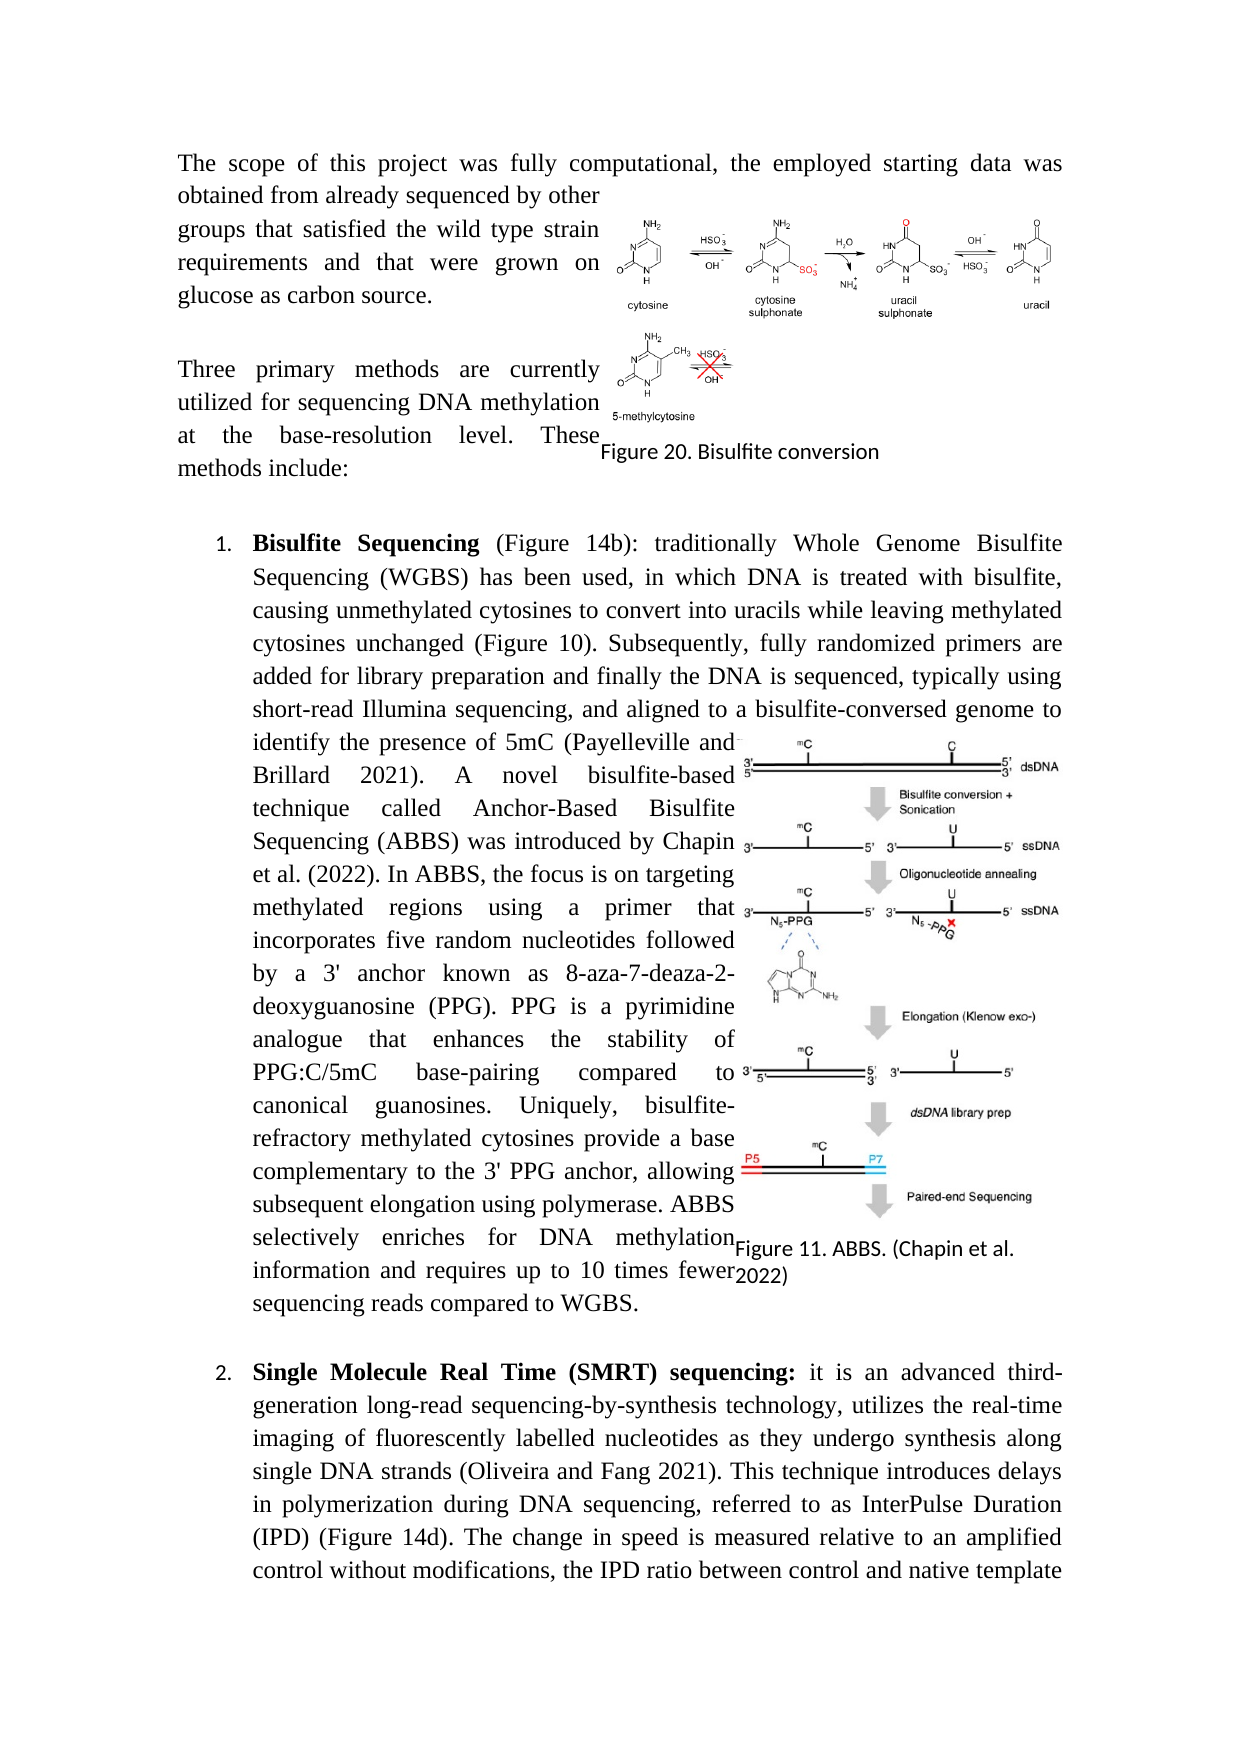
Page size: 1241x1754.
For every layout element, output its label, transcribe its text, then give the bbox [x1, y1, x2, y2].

text The scope of this project was fully computational, the employed starting data was obtained from already sequenced by other groups that satisfied the wild type strain requirements and that were grown on glucose as carbon source. [177, 148, 1063, 308]
text Three primary methods are currently utilized for sequencing DNA methylation at the base-resolution level. These methods include: [177, 354, 1063, 482]
list Bisulfite Sequencing (Figure 14b): traditionally Whole Genome Bisulfite Sequencing (WGBS) has been used, in which DNA is treated with bisulfite, causing unmethylated cytosines to convert into uracils while leaving methylated cytosines unchanged (Figure 10). Subsequently, fully randomized primers are added for library preparation and finally the DNA is sequenced, typically using short-read Illumina sequencing, and aligned to a bisulfite-conversed genome to identify the presence of 5mC (Payelleville and Brillard 2021). A novel bisulfite-based technique called Anchor-Based Bisulfite Sequencing (ABBS) was introduced by Chapin et al. (2022). In ABBS, the focus is on targeting methylated regions using a primer that incorporates five random nucleotides followed by a 3' anchor known as 8-aza-7-deaza-2-deoxyguanosine (PPG). PPG is a pyrimidine analogue that enhances the stability of PPG:C/5mC base-pairing compared to canonical guanosines. Uniquely, bisulfite-refractory methylated cytosines provide a base complementary to the 3' PPG anchor, allowing subsequent elongation using polymerase. ABBS selectively enriches for DNA methylation information and requires up to 10 times fewer sequencing reads compared to WGBS. [215, 528, 1063, 1317]
list Single Molecule Real Time (SMRT) sequencing: it is an advanced third-generation long-read sequencing-by-synthesis technology, utilizes the real-time imaging of fluorescently labelled nucleotides as they undergo synthesis along single DNA strands (Oliveira and Fang 2021). This technique introduces delays in polymerization during DNA sequencing, referred to as InterPulse Duration (IPD) (Figure 14d). The change in speed is measured relative to an amplified control without modifications, the IPD ratio between control and native template [215, 1357, 1063, 1584]
